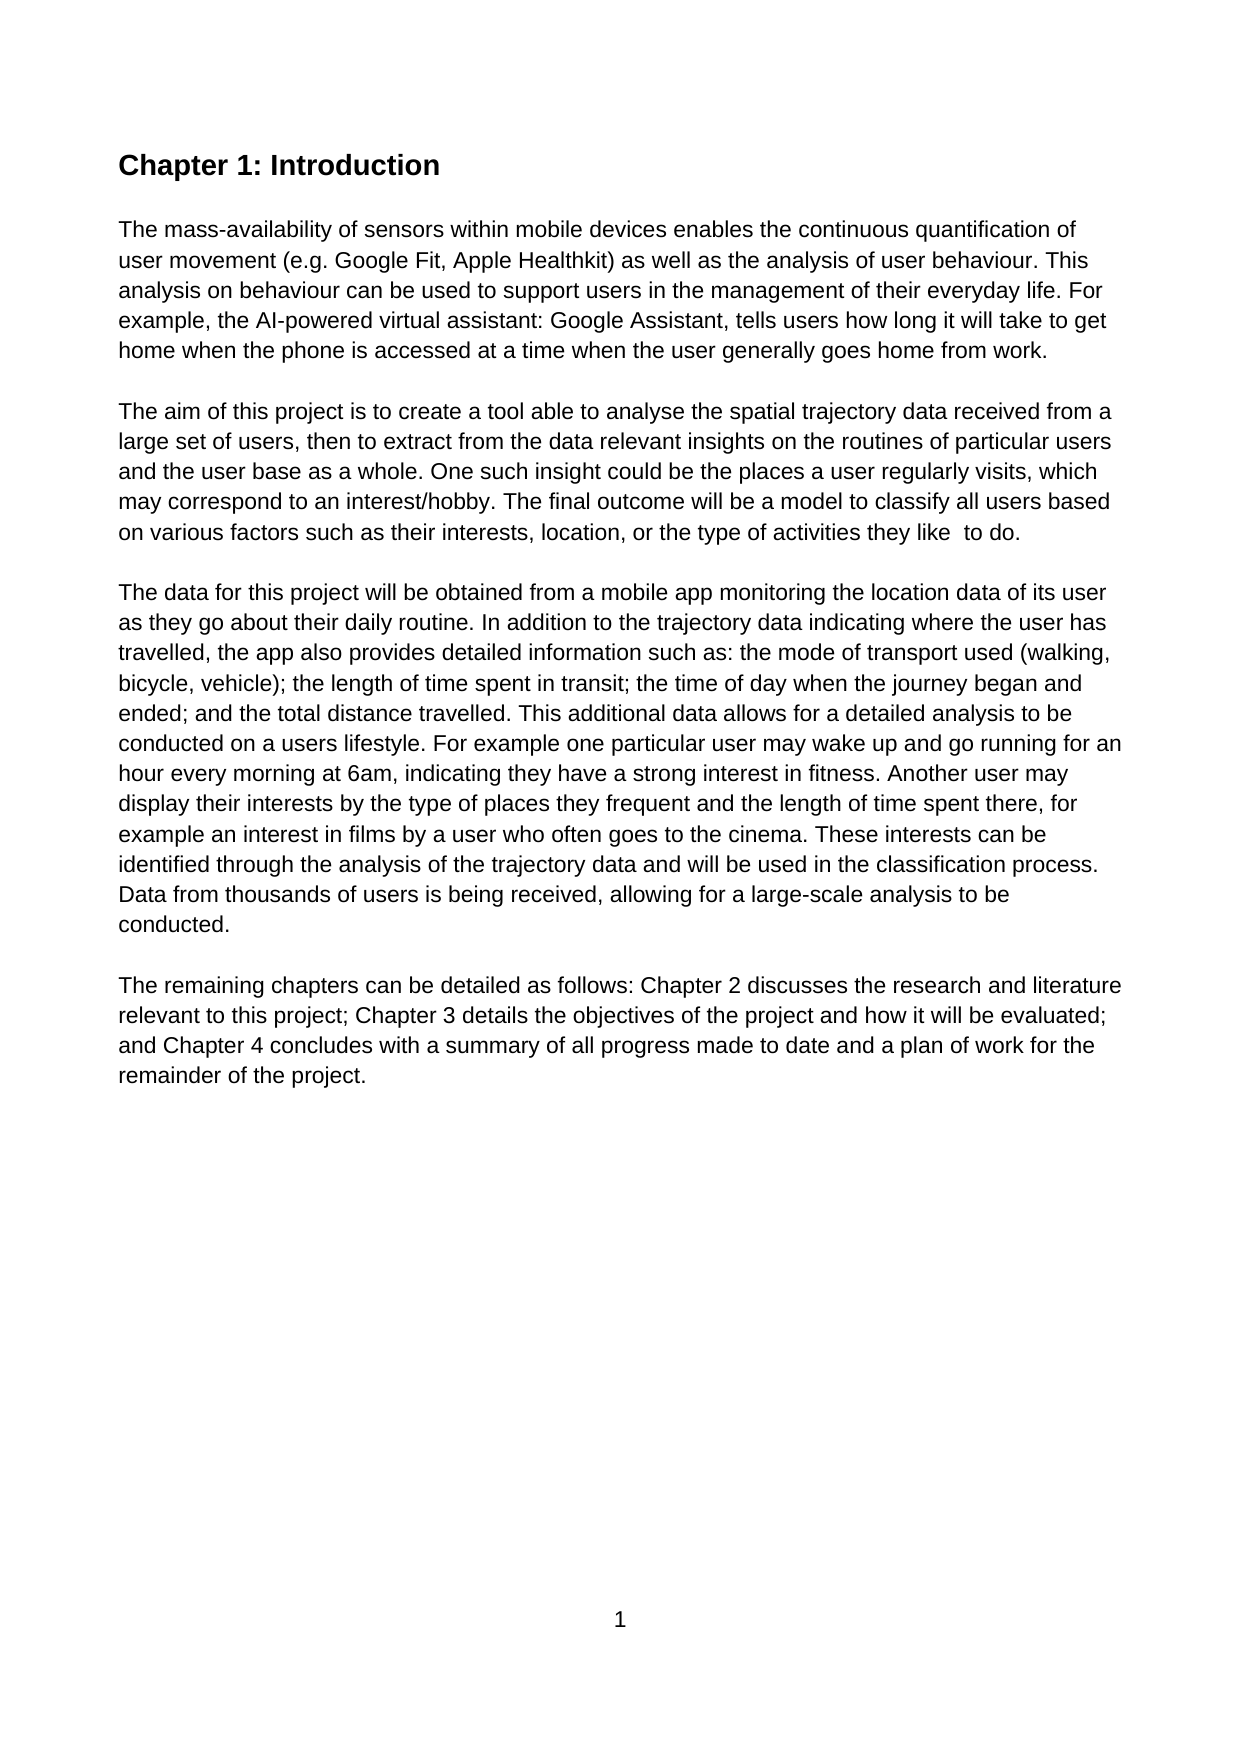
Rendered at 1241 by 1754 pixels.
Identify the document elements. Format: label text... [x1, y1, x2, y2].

text The mass-availability of sensors within mobile devices enables the continuous quantification of user movement (e.g. Google Fit, Apple Healthkit) as well as the analysis of user behaviour. This analysis on behaviour can be used to support users in the management of their everyday life. For example, the AI-powered virtual assistant: Google Assistant, tells users how long it will take to get home when the phone is accessed at a time when the user generally goes home from work. [118, 216, 1122, 363]
text Chapter 1: Introduction [118, 148, 1122, 181]
text The data for this project will be obtained from a mobile app monitoring the location data of its user as they go about their daily routine. In addition to the trajectory data indicating where the user has travelled, the app also provides detailed information such as: the mode of transport used (walking, bicycle, vehicle); the length of time spent in transit; the time of day when the journey began and ended; and the total distance travelled. This additional data allows for a detailed analysis to be conducted on a users lifestyle. For example one particular user may wake up and go running for an hour every morning at 6am, indicating they have a strong interest in fitness. Another user may display their interests by the type of places they frequent and the length of time spent there, for example an interest in films by a user who often goes to the cinema. These interests can be identified through the analysis of the trajectory data and will be used in the classification process. Data from thousands of users is being received, allowing for a large-scale analysis to be conducted. [118, 579, 1122, 937]
text The aim of this project is to create a tool able to analyse the spatial trajectory data received from a large set of users, then to extract from the data relevant insights on the routines of particular users and the user base as a whole. One such insight could be the places a user regularly visits, which may correspond to an interest/hobby. The final outcome will be a model to classify all users based on various factors such as their interests, location, or the type of activities they like to do. [118, 398, 1122, 545]
text The remaining chapters can be detailed as follows: Chapter 2 discusses the research and literature relevant to this project; Chapter 3 details the objectives of the project and how it will be evaluated; and Chapter 4 concludes with a summary of all progress made to date and a plan of work for the remainder of the project. [118, 972, 1122, 1088]
